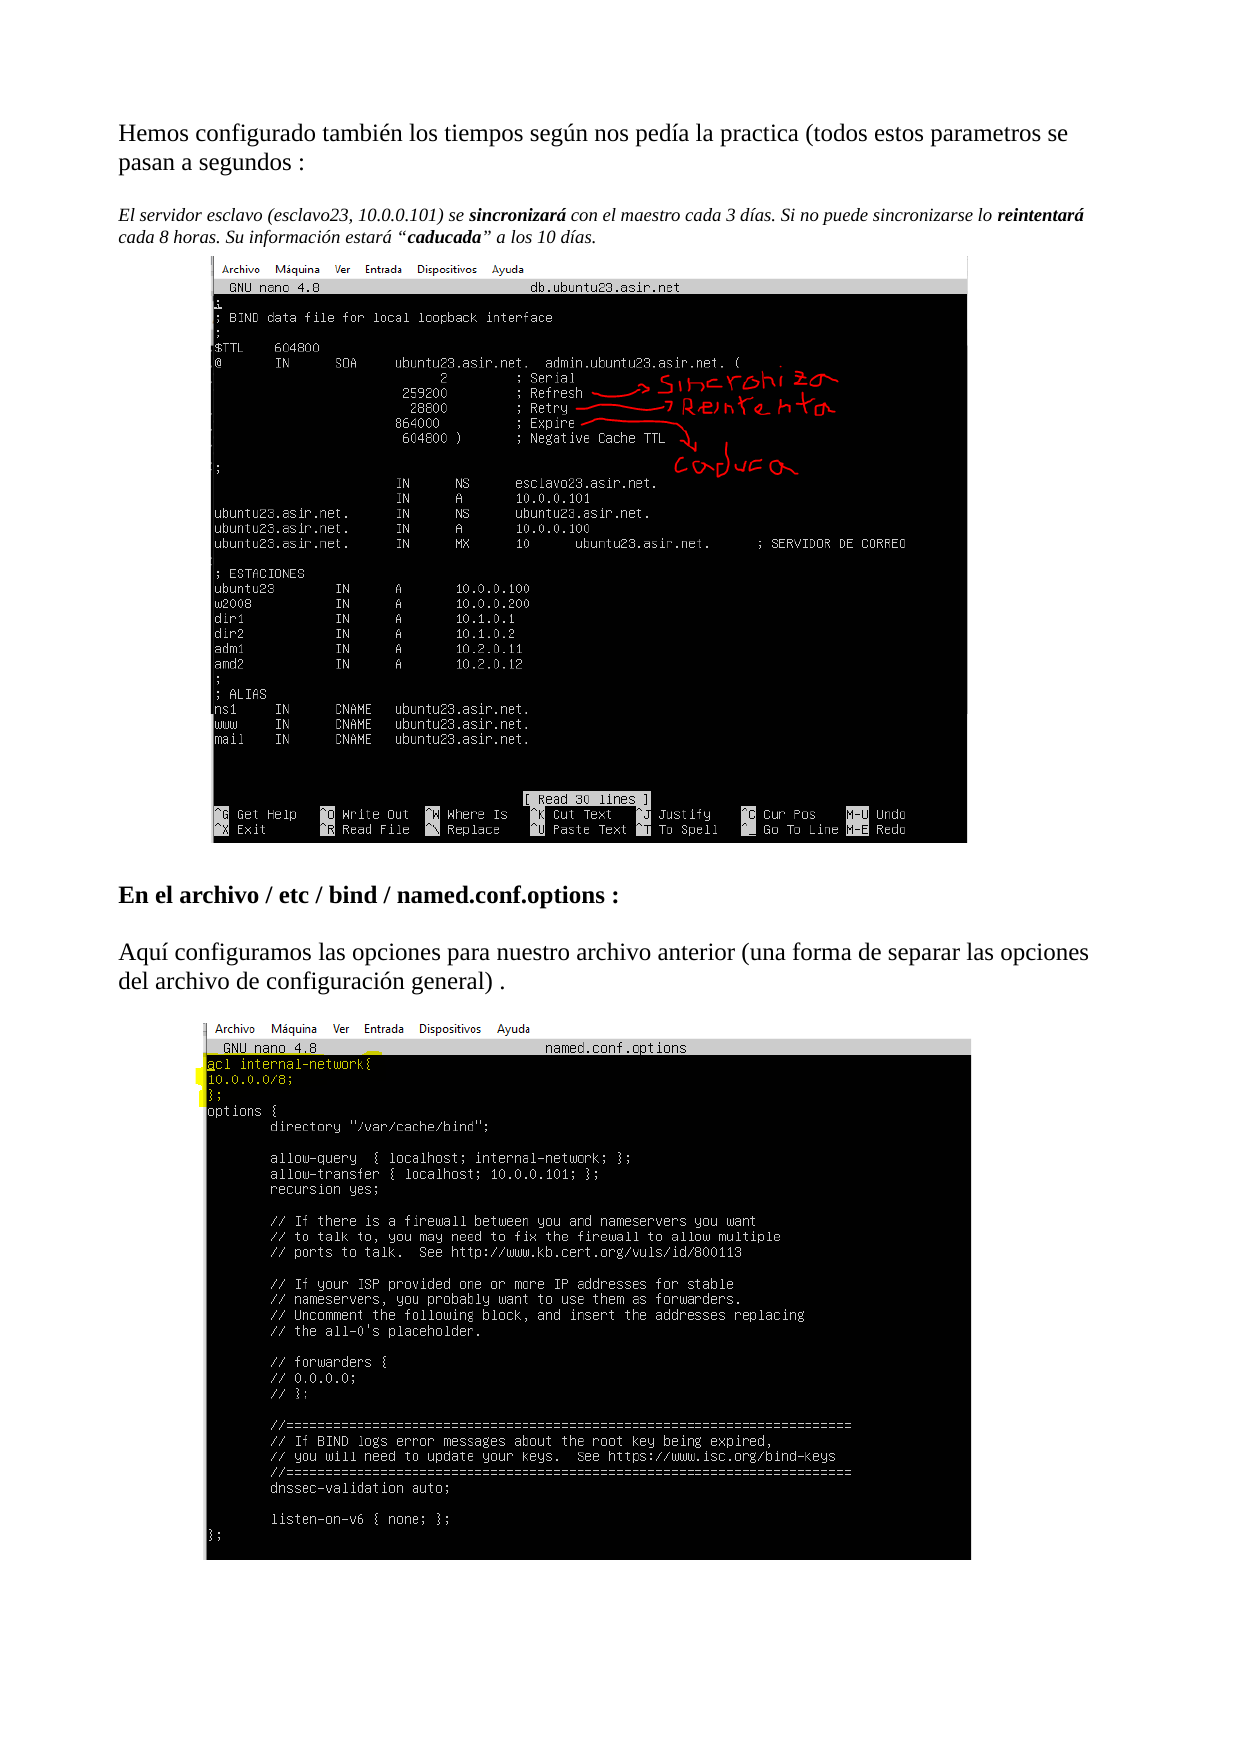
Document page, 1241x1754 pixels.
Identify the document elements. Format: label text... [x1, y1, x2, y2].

text Hemos configurado también los tiempos según nos pedía la practica (todos estos parametros se pasan a segundos : [118, 118, 1122, 176]
text En el archivo / etc / bind / named.conf.options : [118, 880, 1122, 909]
picture [210, 256, 968, 843]
picture [195, 1023, 972, 1560]
text El servidor esclavo (esclavo23, 10.0.0.101) se sincronizará con el maestro cada 3 días. Si no puede sincronizarse lo reintentará cada 8 horas. Su información estará “caducada” a los 10 días. [118, 204, 1122, 247]
text Aquí configuramos las opciones para nuestro archivo anterior (una forma de separar las opciones del archivo de configuración general) . [118, 937, 1122, 995]
